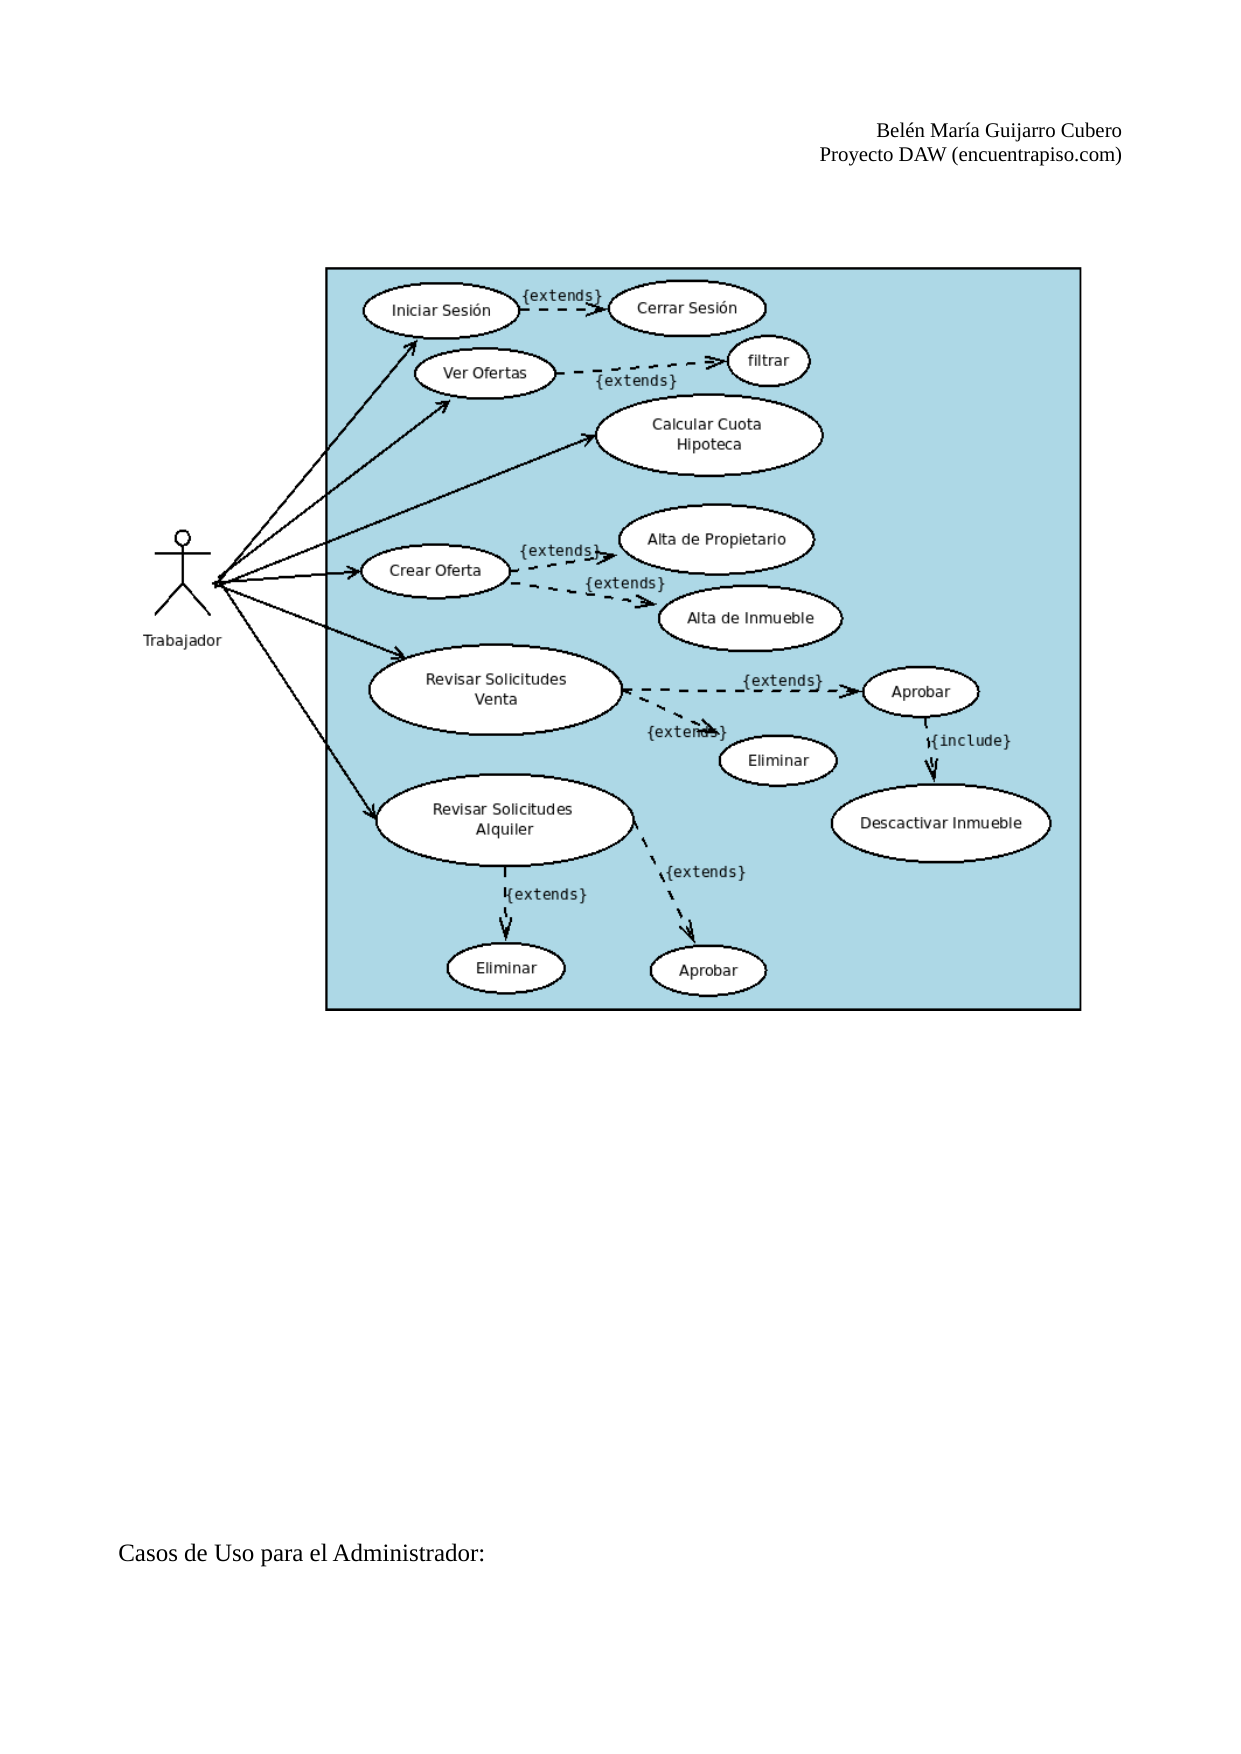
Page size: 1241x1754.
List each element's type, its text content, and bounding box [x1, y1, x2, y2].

text Casos de Uso para el Administrador: [118, 1538, 1122, 1567]
picture [142, 267, 1082, 1011]
